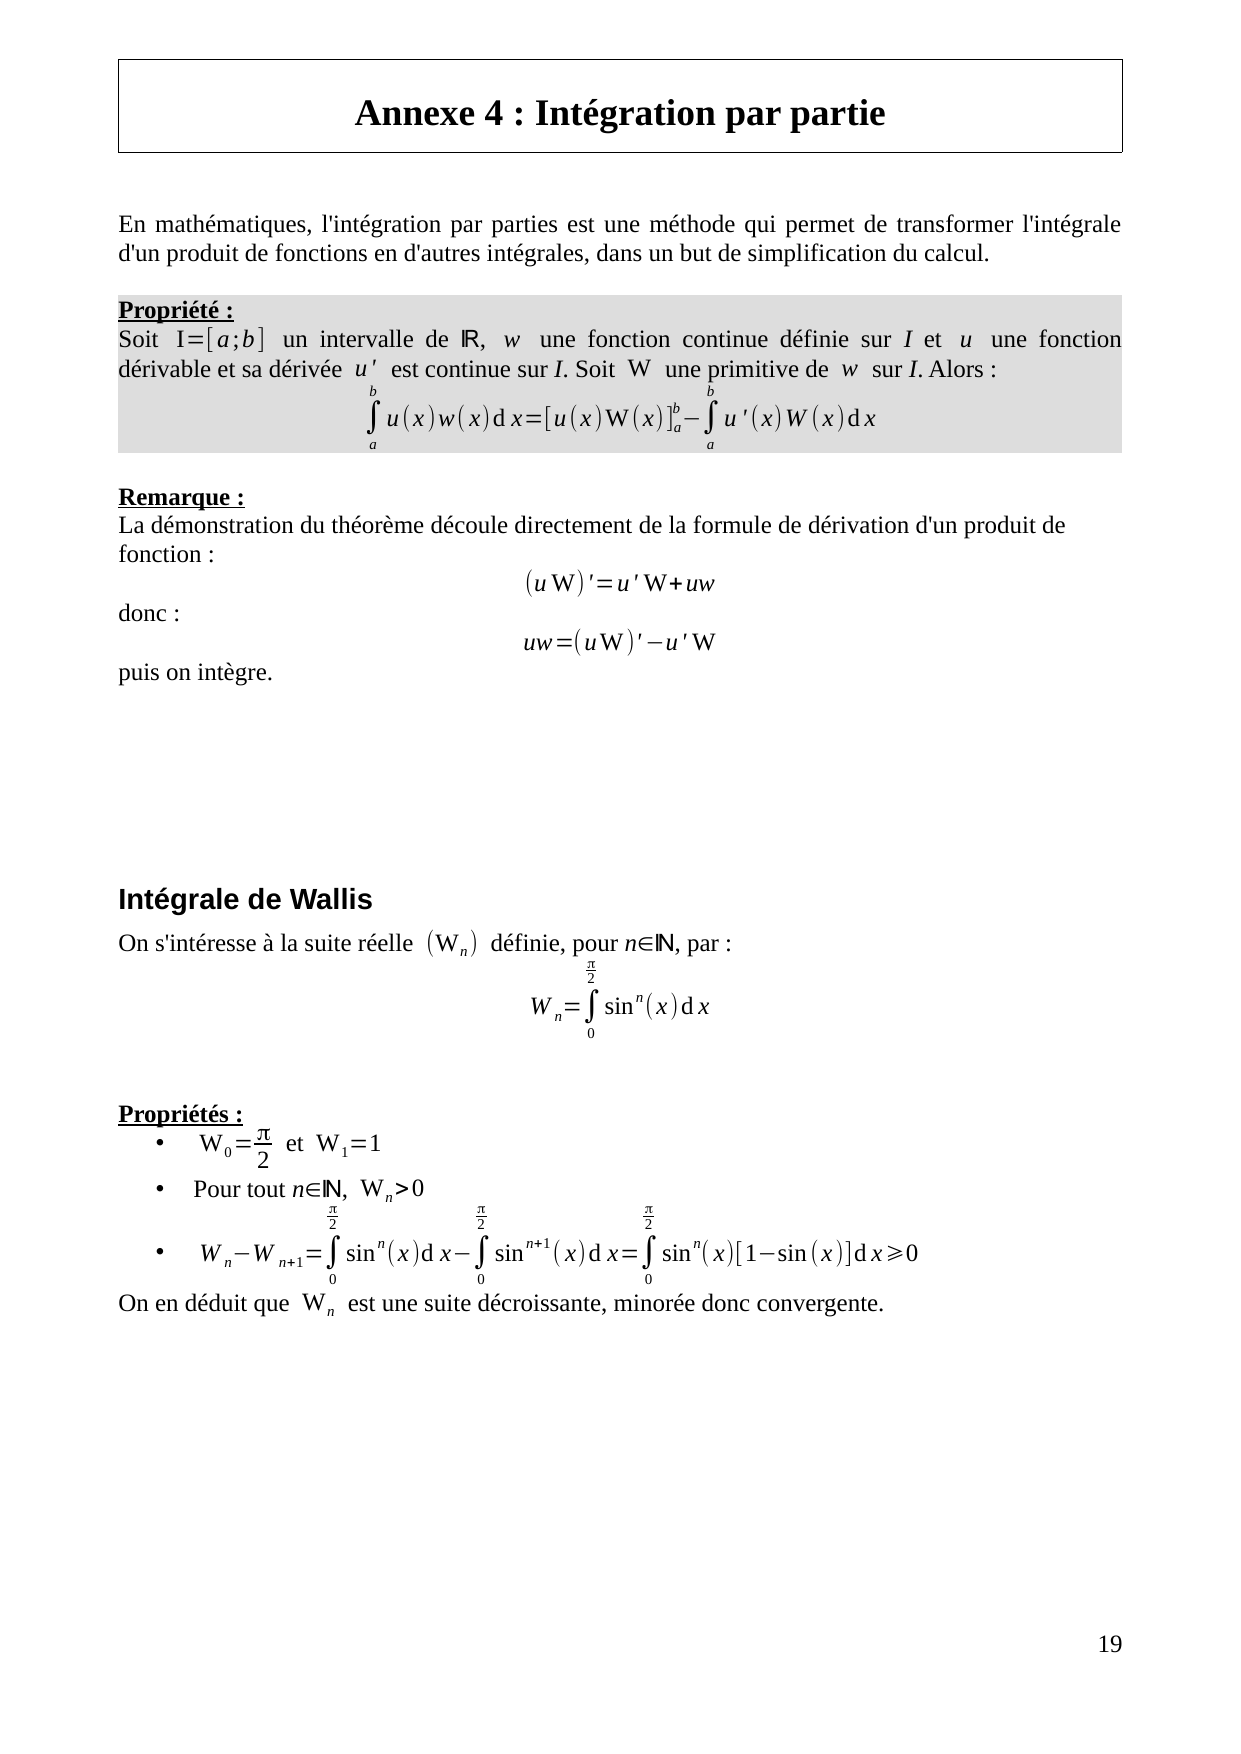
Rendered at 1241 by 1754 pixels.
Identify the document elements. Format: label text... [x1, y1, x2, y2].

subtitle Intégrale de Wallis [118, 882, 1122, 915]
list et [156, 1128, 1122, 1174]
list Pour tout n∈ℕ, [156, 1174, 1122, 1206]
text puis on intègre. [118, 657, 1122, 686]
text On en déduit que est une suite décroissante, minorée donc convergente. [118, 1288, 1122, 1320]
text Propriété : [118, 295, 1122, 324]
text Remarque : [118, 482, 1122, 511]
text En mathématiques, l'intégration par parties est une méthode qui permet de transformer l'intégrale d'un produit de fonctions en d'autres intégrales, dans un but de simplification du calcul. [118, 209, 1122, 267]
text donc : [118, 598, 1122, 627]
text Propriétés : [118, 1099, 1122, 1128]
text La démonstration du théorème découle directement de la formule de dérivation d'un produit de fonction : [118, 511, 1122, 568]
table_header Annexe 4 : Intégration par partie [119, 60, 1122, 152]
text On s'intéresse à la suite réelle définie, pour n∈ℕ, par : [118, 928, 1122, 960]
text Soit un intervalle de ℝ, une fonction continue définie sur I et une fonction dérivable et sa dérivée est continue sur I. Soit une primitive de sur I. Alors : [118, 324, 1122, 382]
